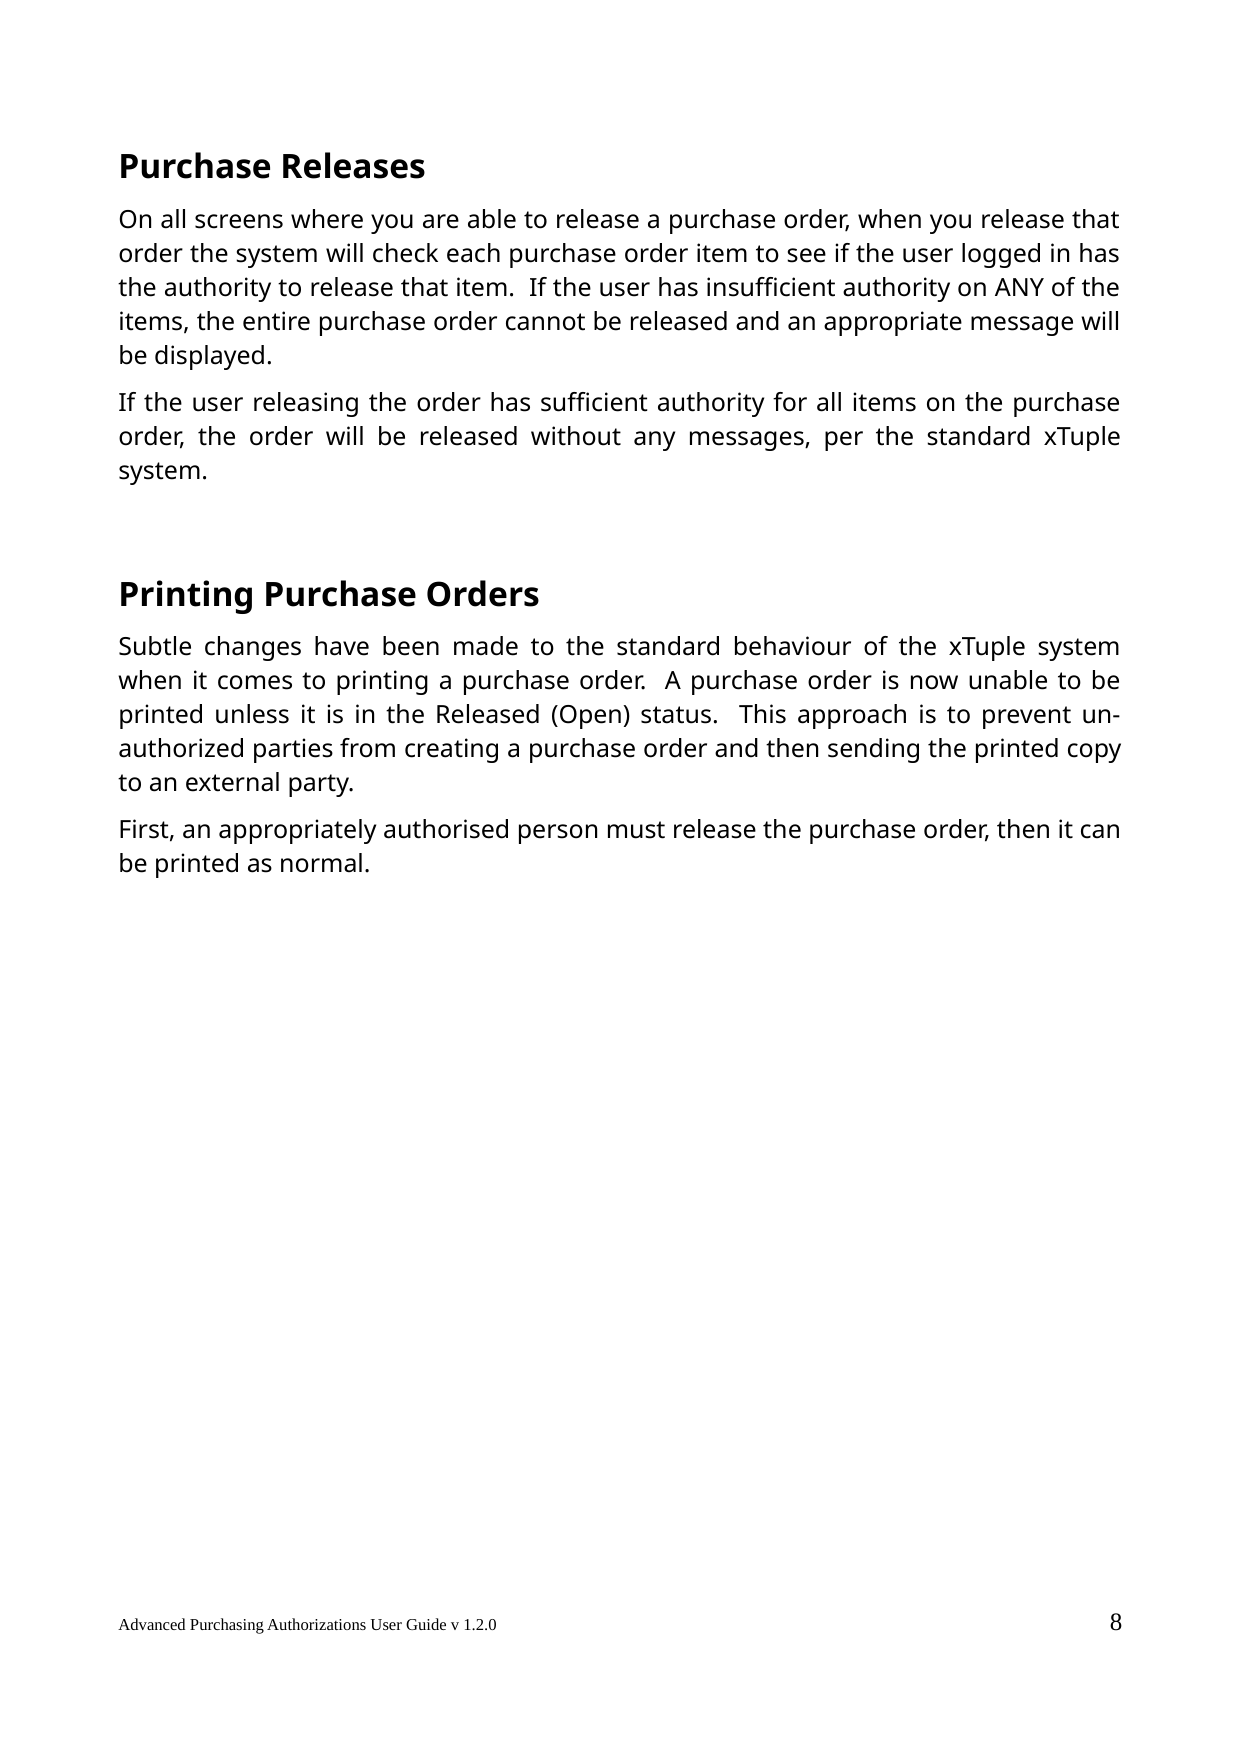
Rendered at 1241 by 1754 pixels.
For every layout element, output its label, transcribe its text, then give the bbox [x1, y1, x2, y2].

text If the user releasing the order has sufficient authority for all items on the purchase order, the order will be released without any messages, per the standard xTuple system. [118, 384, 1122, 486]
subtitle Purchase Releases [118, 143, 1122, 189]
text First, an appropriately authorised person must release the purchase order, then it can be printed as normal. [118, 811, 1122, 879]
subtitle Printing Purchase Orders [118, 570, 1122, 616]
text On all screens where you are able to release a purchase order, when you release that order the system will check each purchase order item to see if the user logged in has the authority to release that item. If the user has insufficient authority on ANY of the items, the entire purchase order cannot be released and an appropriate message will be displayed. [118, 201, 1122, 372]
text Subtle changes have been made to the standard behaviour of the xTuple system when it comes to printing a purchase order. A purchase order is now unable to be printed unless it is in the Released (Open) status. This approach is to prevent un-authorized parties from creating a purchase order and then sending the printed copy to an external party. [118, 629, 1122, 799]
